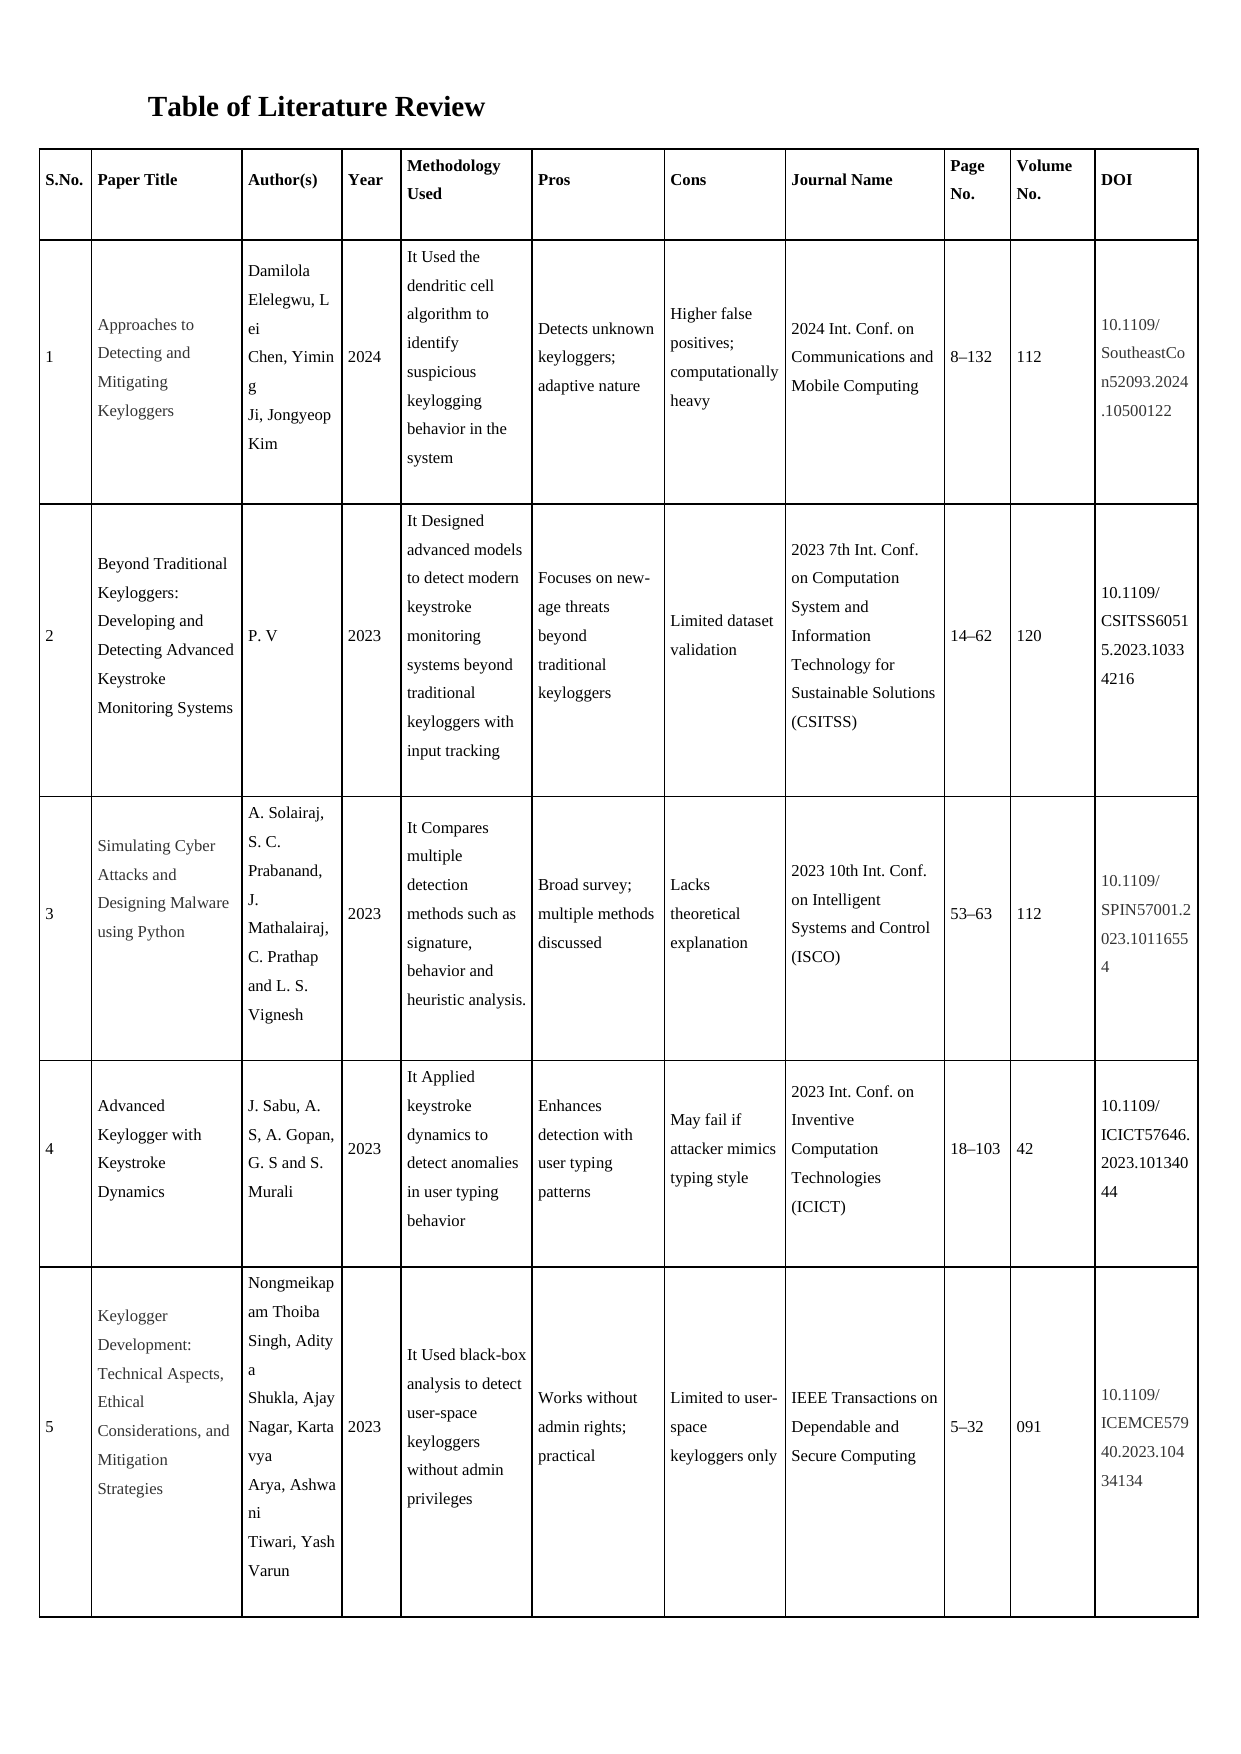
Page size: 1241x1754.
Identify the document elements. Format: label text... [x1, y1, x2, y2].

table_cell 10.1109/SPIN57001.2023.10116554 [1096, 797, 1197, 1060]
table_cell Simulating Cyber Attacks and Designing Malware using Python [92, 797, 241, 1060]
table_cell 2024 Int. Conf. on Communications and Mobile Computing [786, 241, 944, 503]
table_cell 091 [1011, 1268, 1094, 1616]
table_header Year [343, 150, 400, 239]
table_cell 2024 [343, 241, 400, 503]
table_header Methodology Used [402, 150, 531, 239]
table_cell Detects unknown keyloggers; adaptive nature [533, 241, 664, 503]
text Table of Literature Review [148, 89, 1093, 122]
table_cell Beyond Traditional Keyloggers: Developing and Detecting Advanced Keystroke Monitoring Systems [92, 505, 241, 796]
table_cell IEEE Transactions on Dependable and Secure Computing [786, 1268, 944, 1616]
table_cell 112 [1011, 241, 1094, 503]
table_cell 5 [40, 1268, 91, 1616]
table_cell 10.1109/ICEMCE57940.2023.10434134 [1096, 1268, 1197, 1616]
table_cell Enhances detection with user typing patterns [533, 1061, 664, 1266]
table_cell 53–63 [945, 797, 1010, 1060]
table_cell Higher false positives; computationally heavy [665, 241, 785, 503]
table_header Page No. [945, 150, 1010, 239]
table_cell Works without admin rights; practical [533, 1268, 664, 1616]
table_cell It Used black-box analysis to detect user-space keyloggers without admin privileges [402, 1268, 531, 1616]
table_cell P. V [243, 505, 341, 796]
table_cell 120 [1011, 505, 1094, 796]
table_cell J. Sabu, A. S, A. Gopan, G. S and S. Murali [243, 1061, 341, 1266]
table_cell It Compares multiple detection methods such as signature, behavior and heuristic analysis. [402, 797, 531, 1060]
table_cell 42 [1011, 1061, 1094, 1266]
table_cell 2023 Int. Conf. on Inventive Computation Technologies (ICICT) [786, 1061, 944, 1266]
table_cell A. Solairaj, S. C. Prabanand, J. Mathalairaj, C. Prathap and L. S. Vignesh [243, 797, 341, 1060]
table_header Paper Title [92, 150, 241, 239]
table_cell Nongmeikapam Thoiba Singh, Aditya Shukla, Ajay Nagar, Kartavya Arya, Ashwani Tiwari, Yash Varun [243, 1268, 341, 1616]
table_cell It Applied keystroke dynamics to detect anomalies in user typing behavior [402, 1061, 531, 1266]
table_cell Broad survey; multiple methods discussed [533, 797, 664, 1060]
table_cell Damilola Elelegwu, Lei Chen, Yiming Ji, Jongyeop Kim [243, 241, 341, 503]
table_cell 2023 [343, 1061, 400, 1266]
table_cell Keylogger Development: Technical Aspects, Ethical Considerations, and Mitigation Strategies [92, 1268, 241, 1616]
table_cell 10.1109/SoutheastCon52093.2024.10500122 [1096, 241, 1197, 503]
table_cell 14–62 [945, 505, 1010, 796]
table_cell Limited to user-space keyloggers only [665, 1268, 785, 1616]
table_cell 2 [40, 505, 91, 796]
table_cell 1 [40, 241, 91, 503]
table_cell May fail if attacker mimics typing style [665, 1061, 785, 1266]
table_cell 2023 [343, 1268, 400, 1616]
table_cell 10.1109/ICICT57646.2023.10134044 [1096, 1061, 1197, 1266]
table_cell 8–132 [945, 241, 1010, 503]
table_header DOI [1096, 150, 1197, 239]
table_cell It Designed advanced models to detect modern keystroke monitoring systems beyond traditional keyloggers with input tracking [402, 505, 531, 796]
table_cell 2023 7th Int. Conf. on Computation System and Information Technology for Sustainable Solutions (CSITSS) [786, 505, 944, 796]
table_header Pros [533, 150, 664, 239]
table_cell 5–32 [945, 1268, 1010, 1616]
table_cell Limited dataset validation [665, 505, 785, 796]
table_cell Lacks theoretical explanation [665, 797, 785, 1060]
table_cell 2023 10th Int. Conf. on Intelligent Systems and Control (ISCO) [786, 797, 944, 1060]
table_cell Advanced Keylogger with Keystroke Dynamics [92, 1061, 241, 1266]
table_header S.No. [40, 150, 91, 239]
table_cell It Used the dendritic cell algorithm to identify suspicious keylogging behavior in the system [402, 241, 531, 503]
table_header Volume No. [1011, 150, 1094, 239]
table_cell 112 [1011, 797, 1094, 1060]
table_cell Focuses on new-age threats beyond traditional keyloggers [533, 505, 664, 796]
table_cell 4 [40, 1061, 91, 1266]
table_cell 3 [40, 797, 91, 1060]
table_cell 18–103 [945, 1061, 1010, 1266]
table_header Journal Name [786, 150, 944, 239]
table_cell 2023 [343, 797, 400, 1060]
table_header Cons [665, 150, 785, 239]
table_cell 2023 [343, 505, 400, 796]
table_header Author(s) [243, 150, 341, 239]
table_cell 10.1109/CSITSS60515.2023.10334216 [1096, 505, 1197, 796]
table_cell Approaches to Detecting and Mitigating Keyloggers [92, 241, 241, 503]
